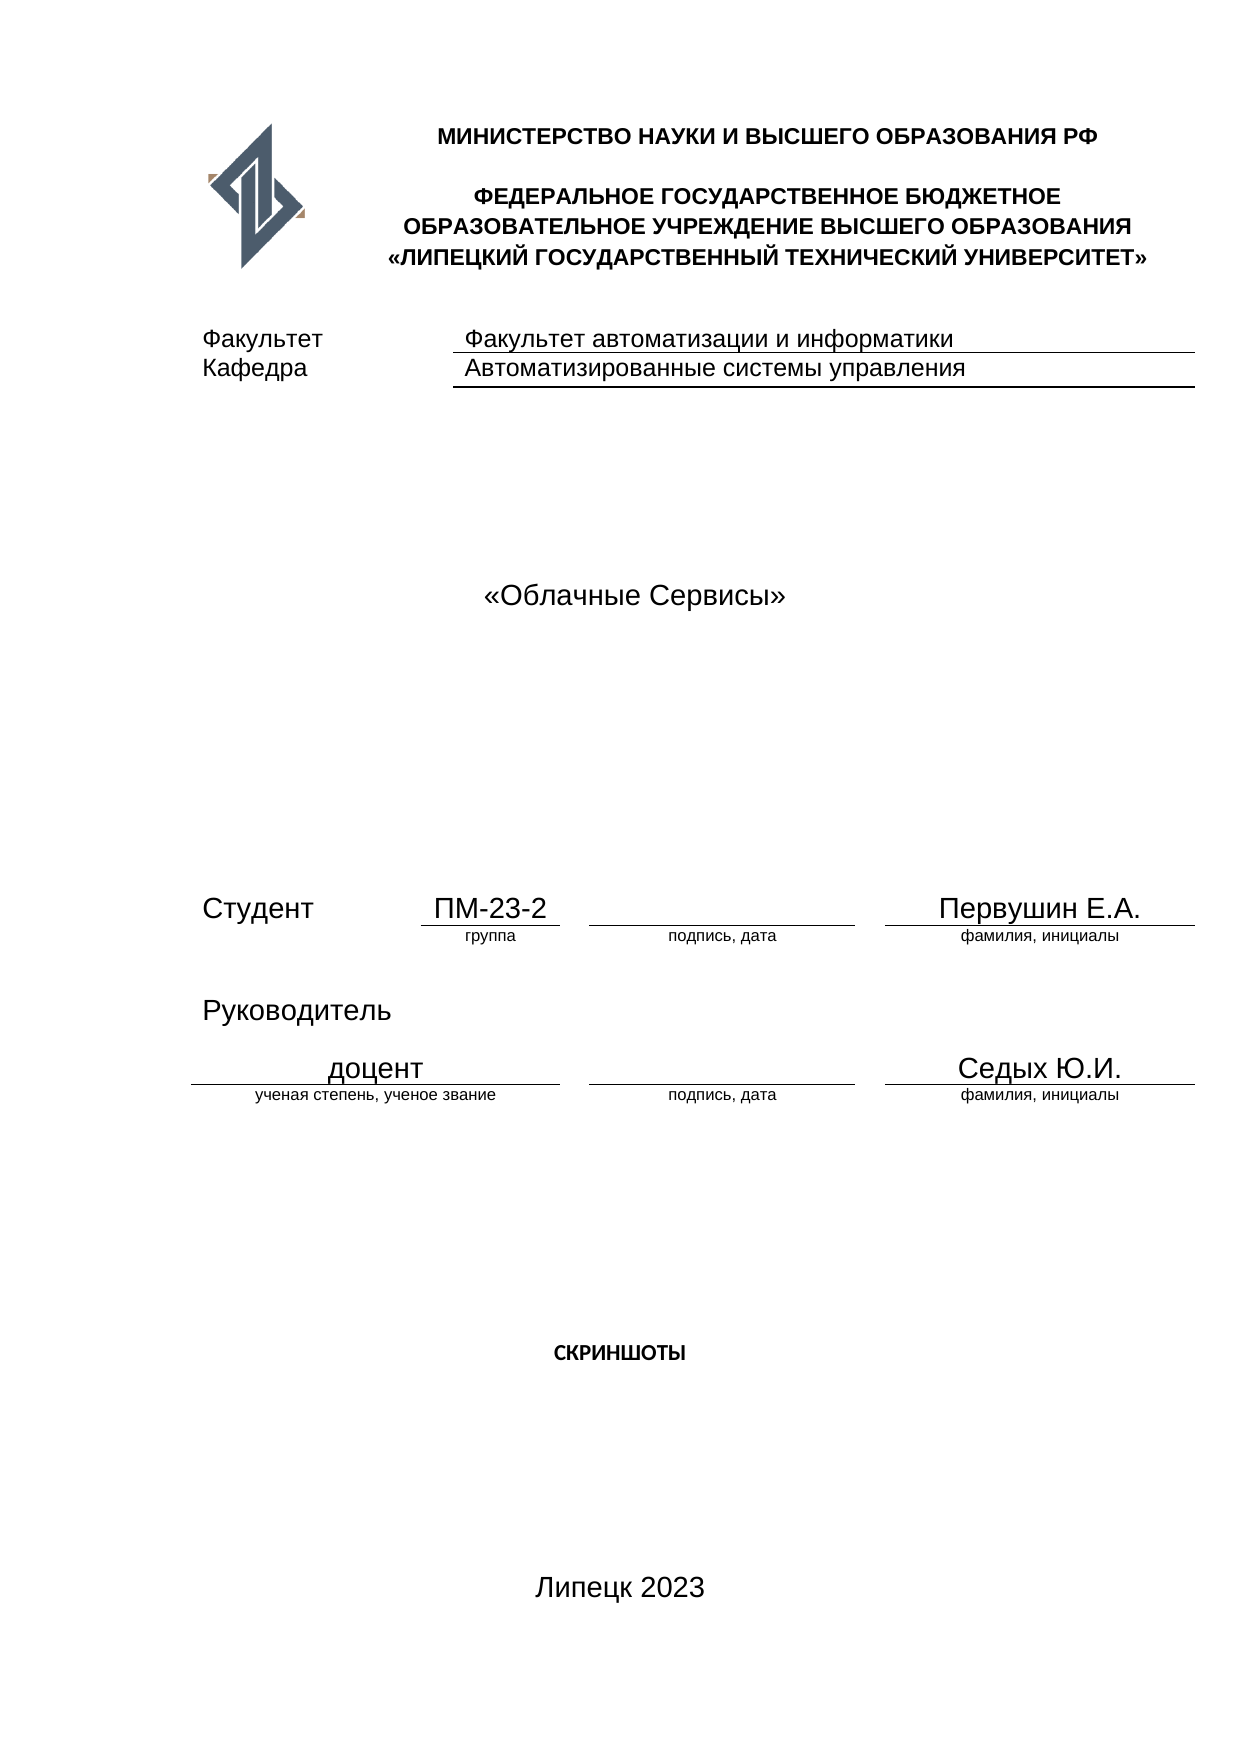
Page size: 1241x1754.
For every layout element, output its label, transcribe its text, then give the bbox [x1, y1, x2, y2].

table_cell [421, 959, 560, 993]
table_cell [560, 993, 589, 1051]
table_cell [855, 993, 885, 1051]
table_cell Автоматизированные системы управления [453, 353, 1195, 386]
table_header [855, 891, 885, 925]
table_cell Руководитель [191, 993, 421, 1051]
table_cell фамилия, инициалы [885, 1085, 1195, 1104]
table_header МИНИСТЕРСТВО НАУКИ И ВЫСШЕГО ОБРАЗОВАНИЯ РФ ФЕДЕРАЛЬНОЕ ГОСУДАРСТВЕННОЕ БЮДЖЕТНОЕ ОБРАЗОВАТЕЛЬНОЕ УЧРЕЖДЕНИЕ ВЫСШЕГО ОБРАЗОВАНИЯ «ЛИПЕЦКИЙ ГОСУДАРСТВЕННЫЙ ТЕХНИЧЕСКИЙ УНИВЕРСИТЕТ» [353, 123, 1171, 276]
table_cell [855, 925, 885, 959]
table_cell подпись, дата [589, 1085, 855, 1104]
table_cell [885, 993, 1195, 1051]
table_cell доцент [191, 1051, 560, 1084]
table_cell [589, 1051, 855, 1084]
table_header Первушин Е.А. [885, 891, 1195, 925]
table_cell [560, 925, 589, 959]
table_cell подпись, дата [589, 926, 855, 959]
table_cell ученая степень, ученое звание [191, 1085, 560, 1104]
table_cell [885, 959, 1195, 993]
table_header [161, 123, 194, 276]
table_header [320, 123, 353, 276]
table_header ПМ-23-2 [421, 891, 560, 925]
table_cell [855, 1051, 885, 1084]
table_cell [589, 993, 855, 1051]
table_cell Седых Ю.И. [885, 1051, 1195, 1084]
table_header [589, 891, 855, 925]
table_header Студент [191, 891, 421, 925]
table_cell [855, 1084, 885, 1104]
table_cell [191, 925, 421, 959]
table_header Факультет [191, 324, 453, 352]
table_cell [191, 959, 421, 993]
table_cell фамилия, инициалы [885, 926, 1195, 959]
table_cell [855, 959, 885, 993]
table_header [560, 891, 589, 925]
table_cell [560, 1084, 589, 1104]
table_cell [560, 959, 589, 993]
table_cell группа [421, 926, 560, 959]
picture [194, 122, 320, 276]
text СКРИНШОТЫ [150, 1338, 1090, 1366]
table_header Факультет автоматизации и информатики [453, 324, 1195, 352]
table_cell [421, 993, 560, 1051]
table_cell [560, 1051, 589, 1084]
table_cell Кафедра [191, 352, 453, 386]
table_cell [589, 959, 855, 993]
text «Облачные Сервисы» [179, 578, 1090, 612]
